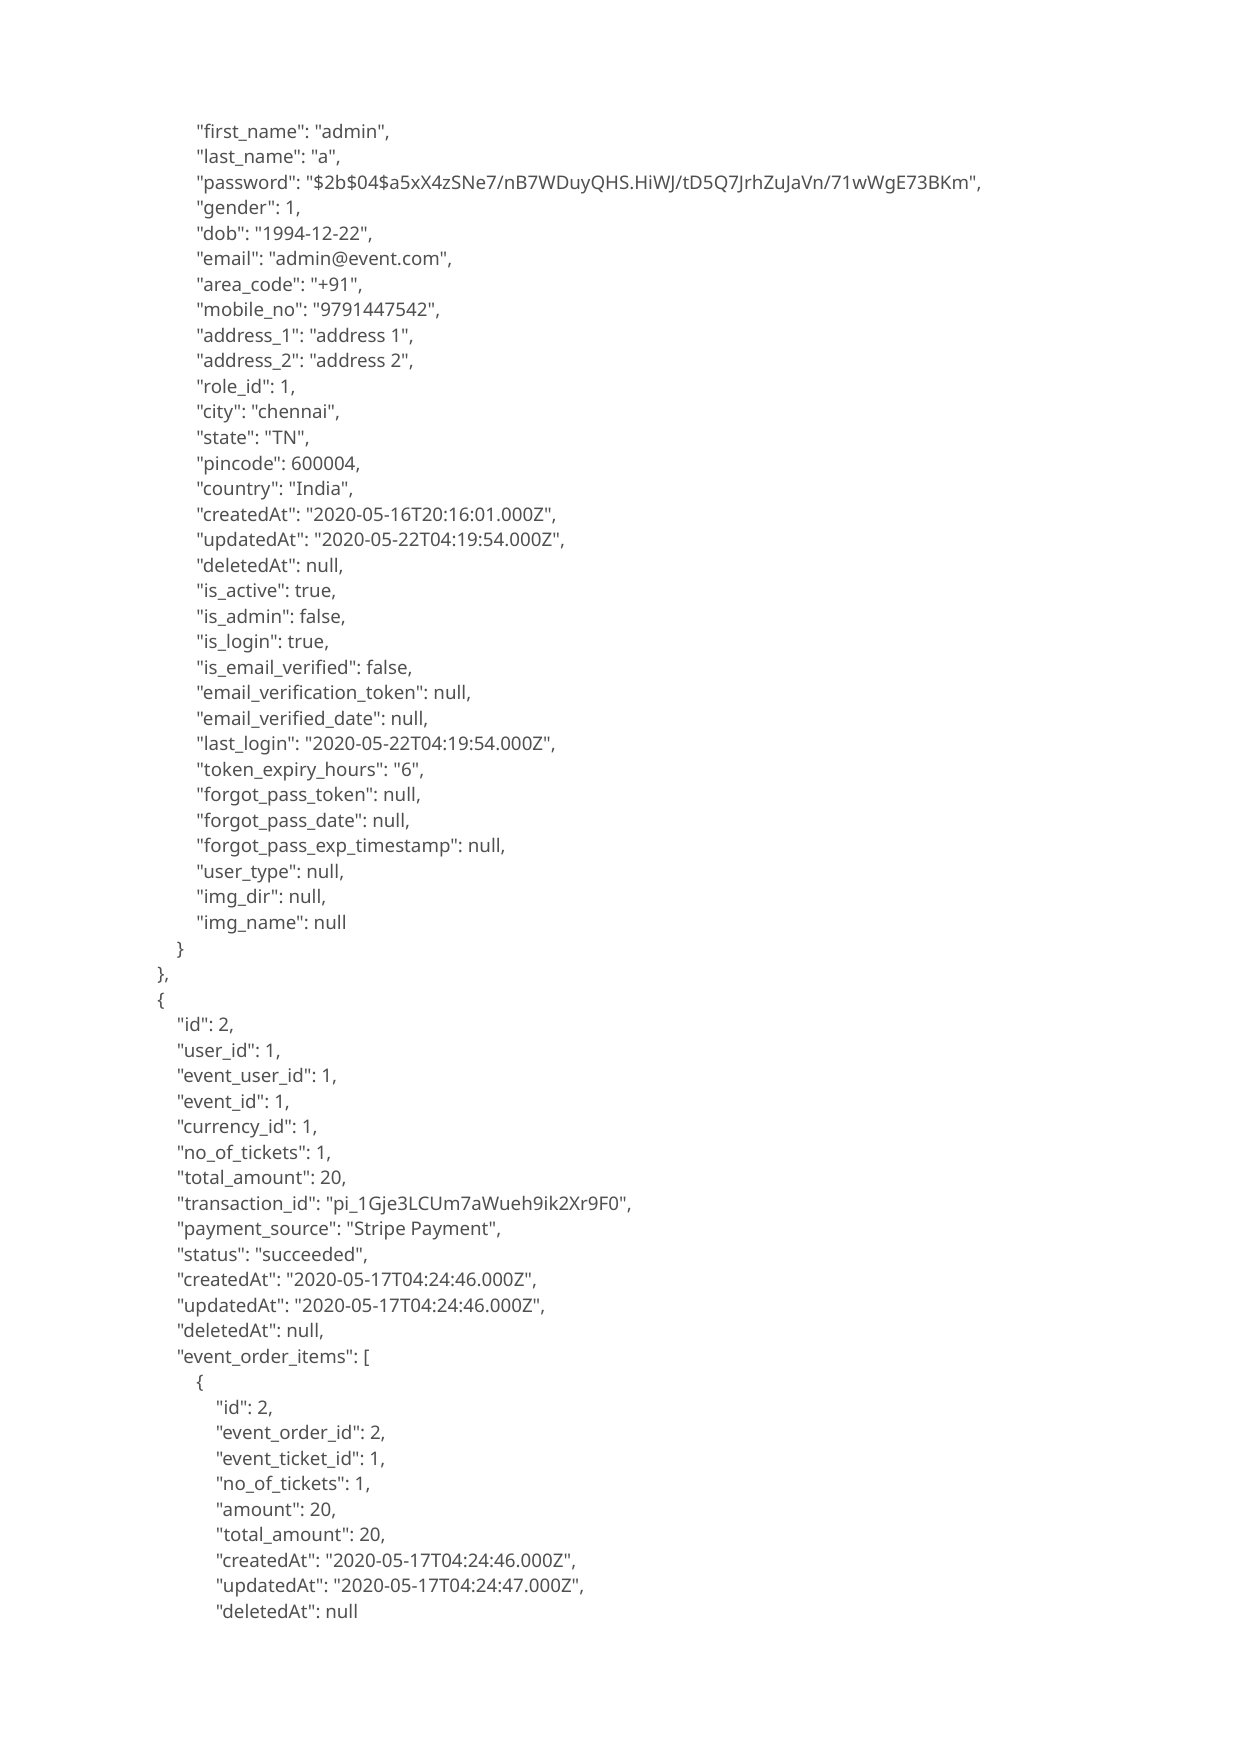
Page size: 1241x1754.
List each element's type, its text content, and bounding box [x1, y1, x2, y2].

text "first_name": "admin", [118, 118, 1122, 144]
text "address_2": "address 2", [118, 348, 1122, 373]
text "event_order_id": 2, [118, 1420, 1122, 1445]
text "id": 2, [118, 1011, 1122, 1037]
text "last_login": "2020-05-22T04:19:54.000Z", [118, 731, 1122, 756]
text "token_expiry_hours": "6", [118, 756, 1122, 782]
text "is_active": true, [118, 577, 1122, 603]
text "createdAt": "2020-05-16T20:16:01.000Z", [118, 501, 1122, 526]
text "event_id": 1, [118, 1088, 1122, 1113]
text "event_order_items": [ [118, 1343, 1122, 1369]
text "total_amount": 20, [118, 1164, 1122, 1190]
text "country": "India", [118, 475, 1122, 501]
text "area_code": "+91", [118, 271, 1122, 297]
text "createdAt": "2020-05-17T04:24:46.000Z", [118, 1547, 1122, 1573]
text "id": 2, [118, 1394, 1122, 1420]
text "transaction_id": "pi_1Gje3LCUm7aWueh9ik2Xr9F0", [118, 1190, 1122, 1216]
text "is_email_verified": false, [118, 654, 1122, 679]
text "forgot_pass_date": null, [118, 807, 1122, 833]
text "email": "admin@event.com", [118, 246, 1122, 271]
text { [118, 986, 1122, 1011]
text "currency_id": 1, [118, 1113, 1122, 1139]
text "no_of_tickets": 1, [118, 1471, 1122, 1496]
text "deletedAt": null, [118, 552, 1122, 577]
text "forgot_pass_exp_timestamp": null, [118, 833, 1122, 858]
text "state": "TN", [118, 424, 1122, 450]
text "mobile_no": "9791447542", [118, 297, 1122, 322]
text "user_id": 1, [118, 1037, 1122, 1062]
text "gender": 1, [118, 195, 1122, 220]
text "img_name": null [118, 909, 1122, 935]
text "email_verification_token": null, [118, 679, 1122, 705]
text "role_id": 1, [118, 373, 1122, 399]
text "payment_source": "Stripe Payment", [118, 1216, 1122, 1241]
text "forgot_pass_token": null, [118, 782, 1122, 807]
text "amount": 20, [118, 1496, 1122, 1522]
text "is_admin": false, [118, 603, 1122, 628]
text } [118, 935, 1122, 960]
text "city": "chennai", [118, 399, 1122, 424]
text "event_user_id": 1, [118, 1062, 1122, 1088]
text "deletedAt": null [118, 1598, 1122, 1624]
text "updatedAt": "2020-05-22T04:19:54.000Z", [118, 526, 1122, 552]
text "last_name": "a", [118, 144, 1122, 169]
text "address_1": "address 1", [118, 322, 1122, 348]
text "event_ticket_id": 1, [118, 1445, 1122, 1471]
text "email_verified_date": null, [118, 705, 1122, 731]
text "is_login": true, [118, 628, 1122, 654]
text "status": "succeeded", [118, 1241, 1122, 1267]
text "pincode": 600004, [118, 450, 1122, 475]
text "password": "$2b$04$a5xX4zSNe7/nB7WDuyQHS.HiWJ/tD5Q7JrhZuJaVn/71wWgE73BKm", [118, 169, 1122, 195]
text "no_of_tickets": 1, [118, 1139, 1122, 1164]
text "total_amount": 20, [118, 1522, 1122, 1547]
text }, [118, 960, 1122, 986]
text "deletedAt": null, [118, 1318, 1122, 1343]
text "createdAt": "2020-05-17T04:24:46.000Z", [118, 1267, 1122, 1292]
text "dob": "1994-12-22", [118, 220, 1122, 246]
text "updatedAt": "2020-05-17T04:24:47.000Z", [118, 1573, 1122, 1598]
text { [118, 1369, 1122, 1394]
text "img_dir": null, [118, 884, 1122, 909]
text "updatedAt": "2020-05-17T04:24:46.000Z", [118, 1292, 1122, 1318]
text "user_type": null, [118, 858, 1122, 884]
